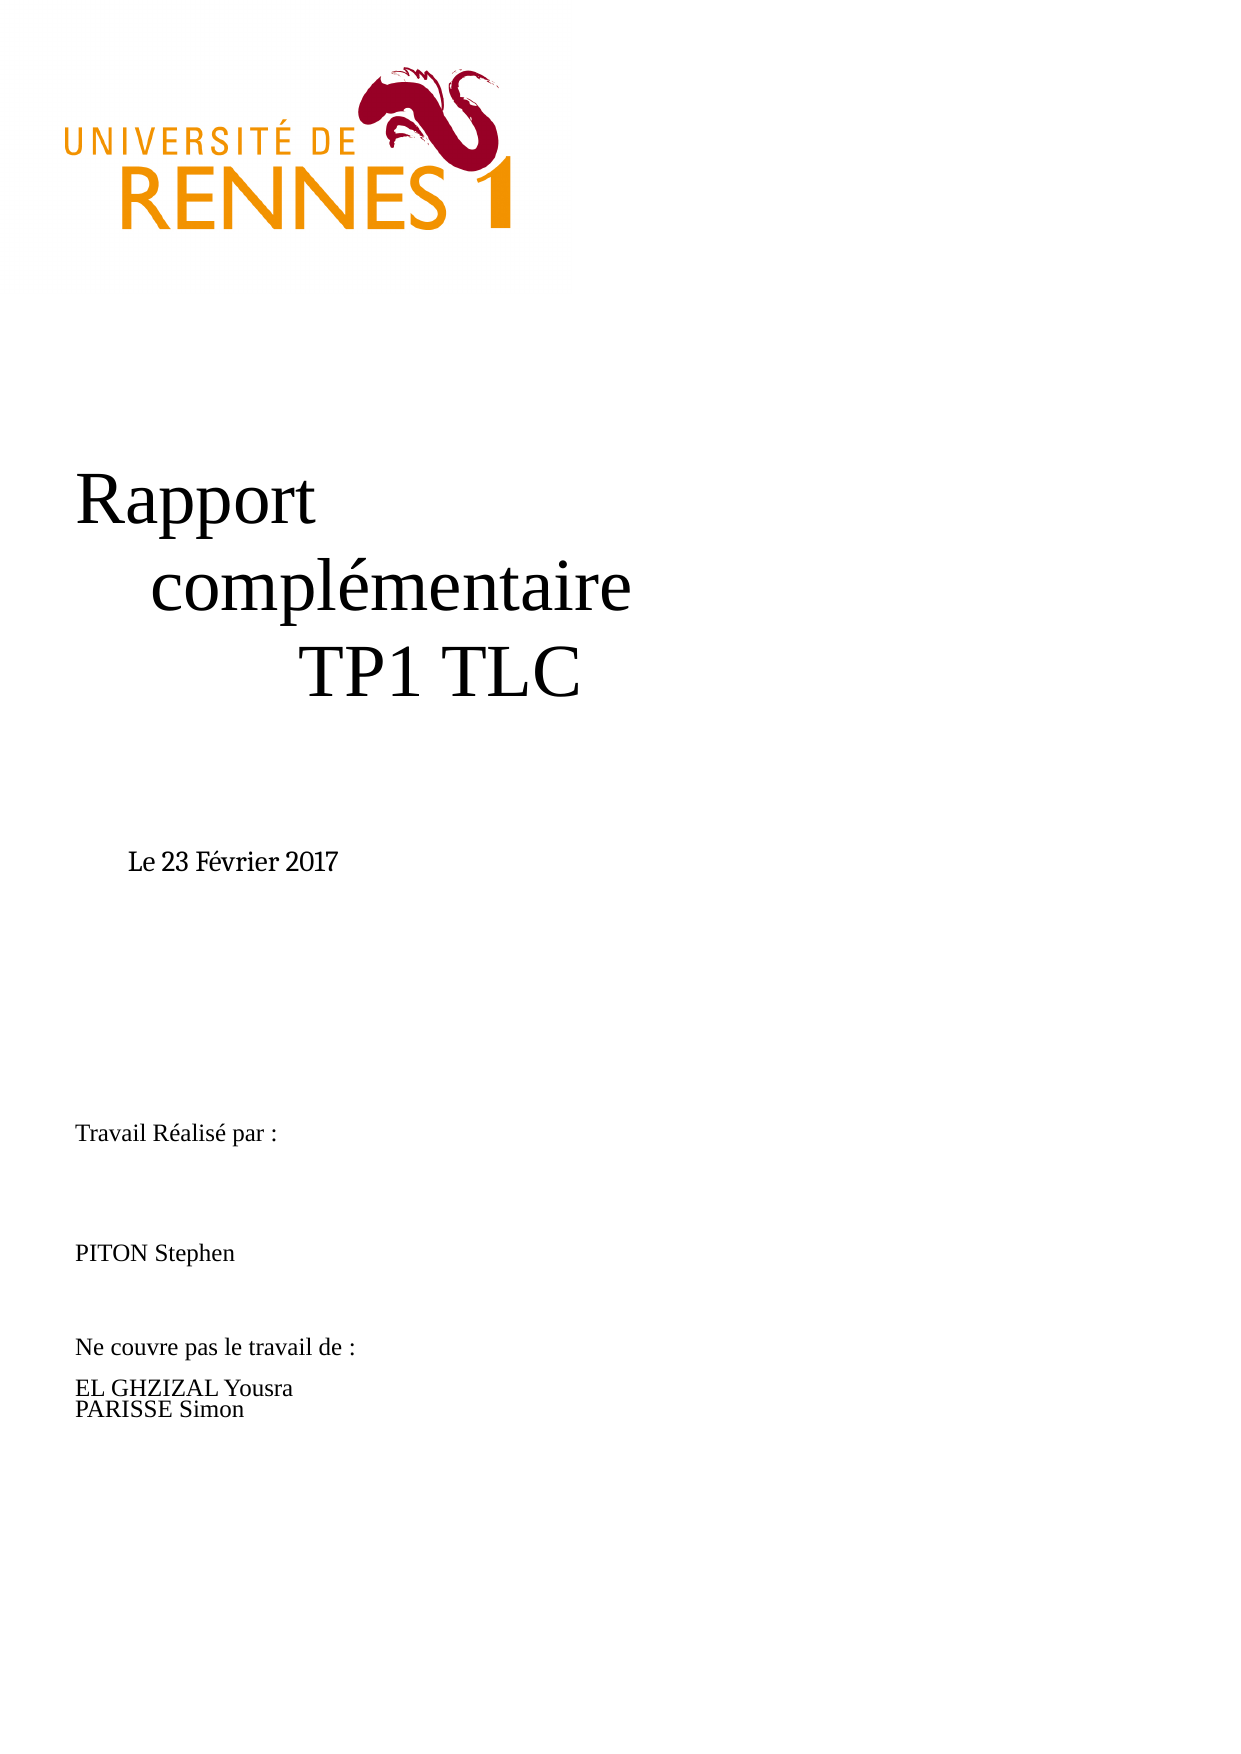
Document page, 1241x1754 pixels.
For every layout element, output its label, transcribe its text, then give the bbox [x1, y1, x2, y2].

picture [0, 0, 572, 294]
text TP1 TLC [0, 626, 1240, 712]
text Rapport [0, 454, 1240, 540]
text PARISSE Simon [0, 1401, 1240, 1422]
text complémentaire [0, 540, 1240, 626]
text Travail Réalisé par : [59, 1118, 1181, 1146]
text EL GHZIZAL Yousra [0, 1380, 1240, 1401]
text Ne couvre pas le travail de : [0, 1338, 1240, 1359]
text PITON Stephen [0, 1238, 1181, 1267]
text Le 23 Février 2017 [0, 846, 1240, 879]
